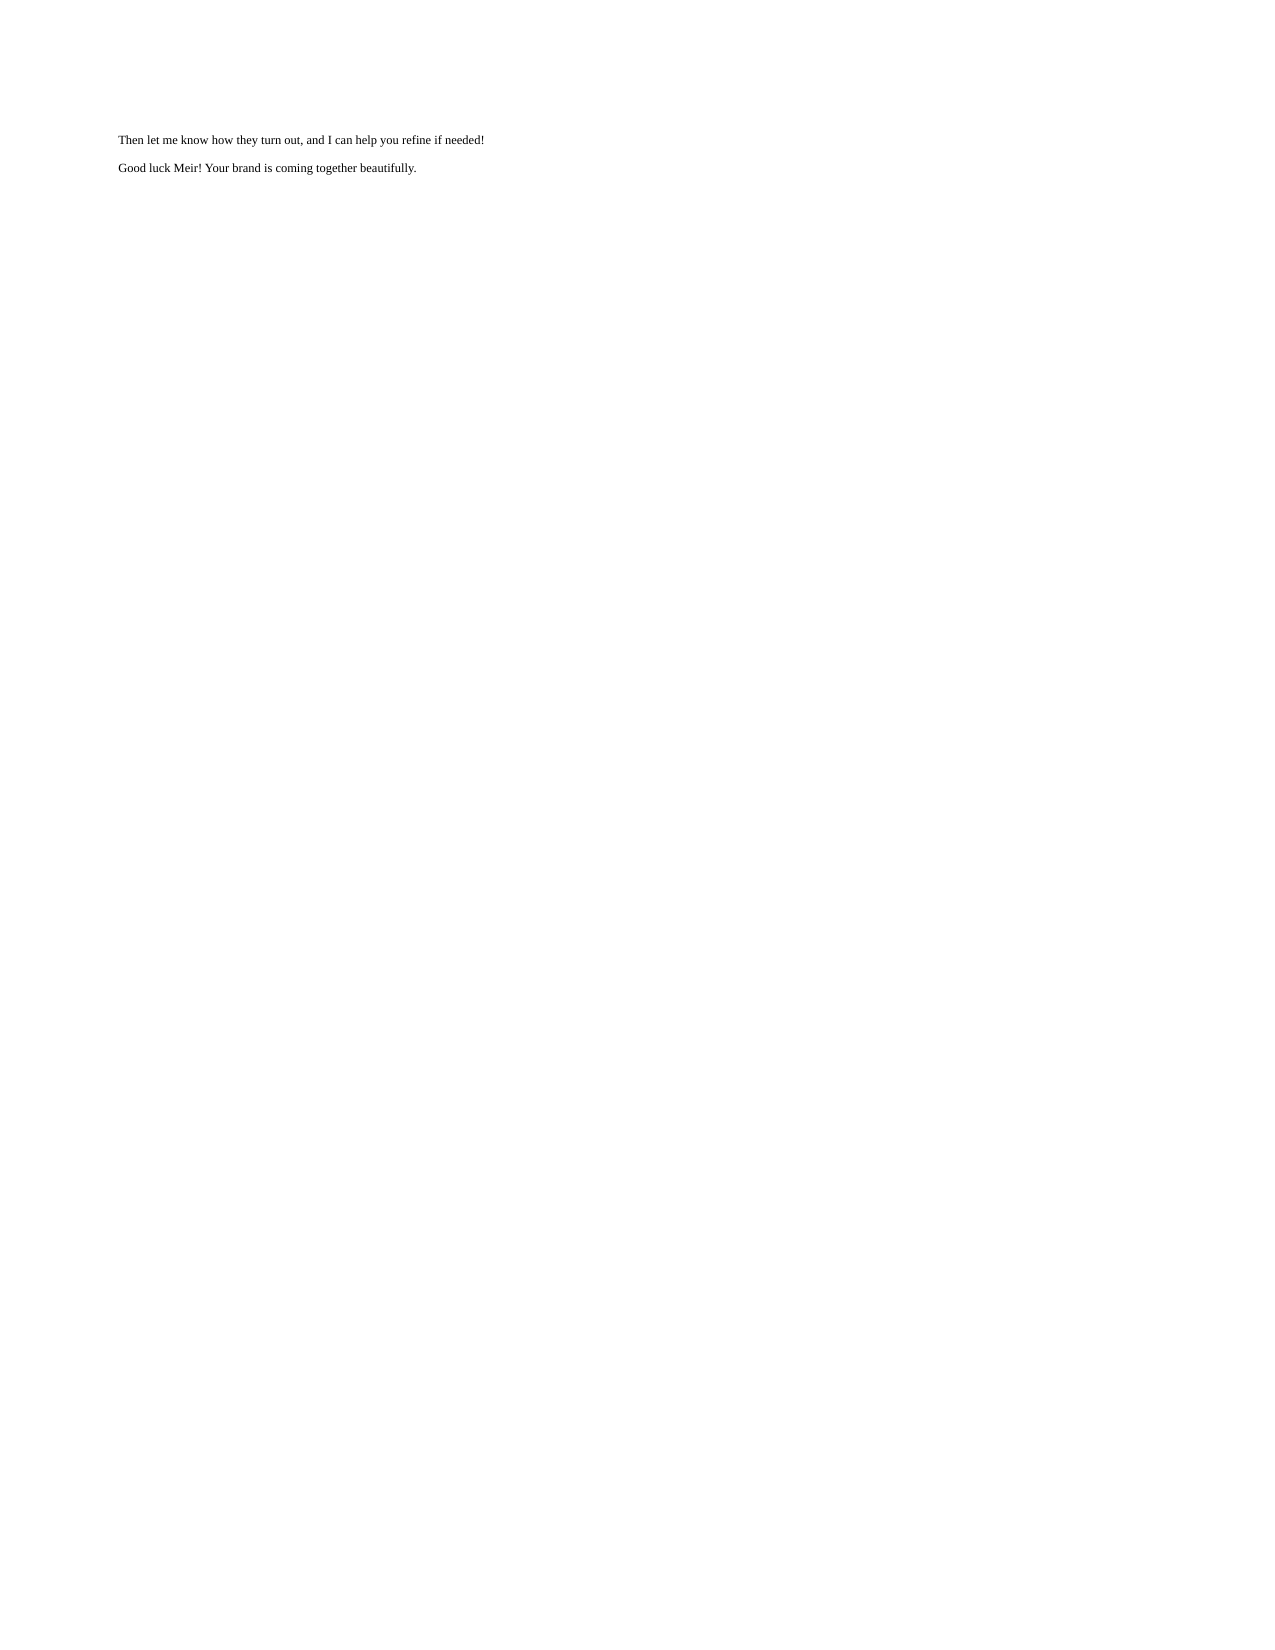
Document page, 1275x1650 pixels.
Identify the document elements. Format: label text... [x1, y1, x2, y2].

text Then let me know how they turn out, and I can help you refine if needed! [118, 132, 1157, 147]
text Good luck Meir! Your brand is coming together beautifully. 🚀 [118, 161, 1157, 176]
